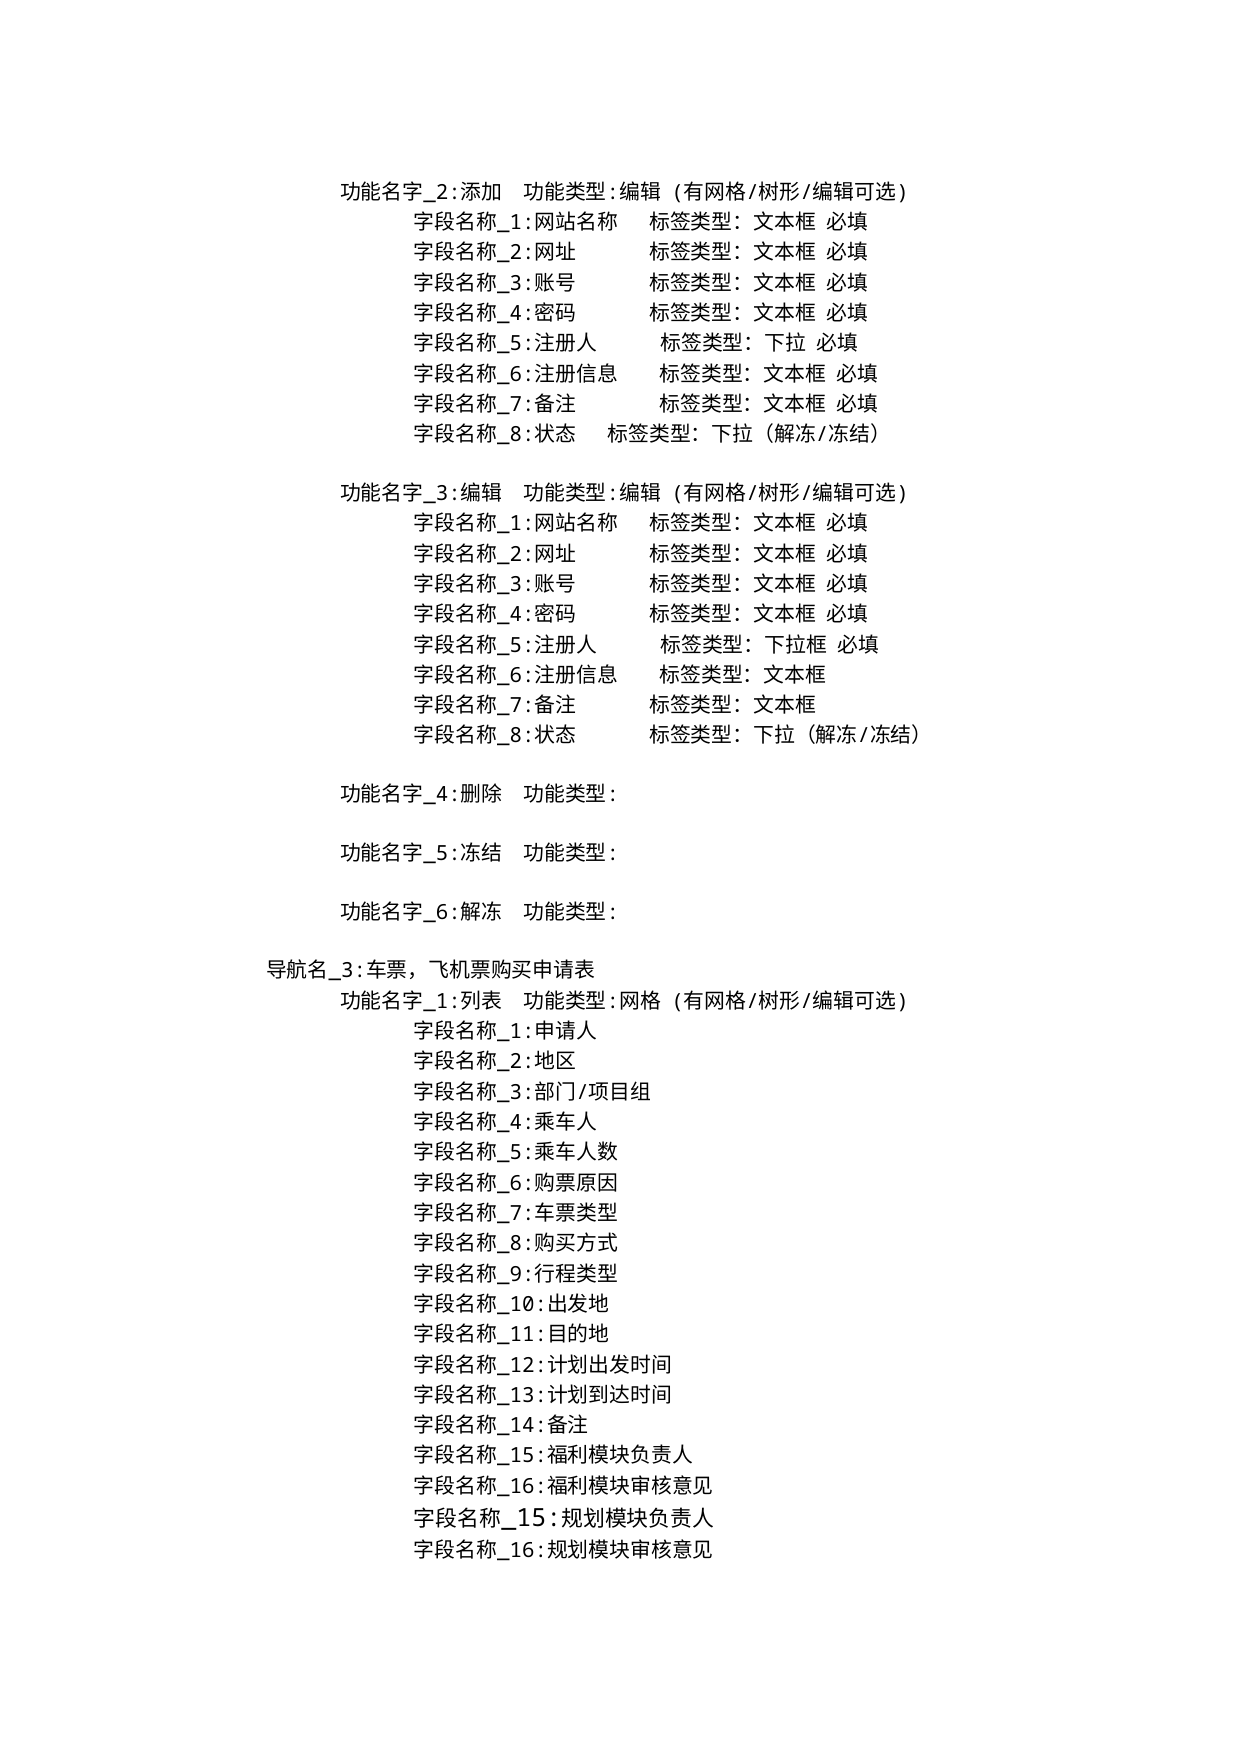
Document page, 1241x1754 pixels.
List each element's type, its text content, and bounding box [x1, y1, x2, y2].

text 字段名称_9:行程类型 [118, 1257, 1122, 1287]
text 字段名称_16:福利模块审核意见 [118, 1469, 1122, 1499]
text 字段名称_10:出发地 [118, 1287, 1122, 1317]
text 字段名称_15:规划模块负责人 [118, 1499, 1122, 1533]
text 字段名称_6:注册信息 标签类型：文本框 [118, 658, 1122, 688]
text 功能名字_6:解冻 功能类型: [118, 895, 1122, 925]
text 字段名称_7:备注 标签类型：文本框 [118, 688, 1122, 719]
text 导航名_3:车票，飞机票购买申请表 [118, 954, 1122, 984]
text 字段名称_8:状态 标签类型：下拉（解冻/冻结） [118, 719, 1122, 749]
text 字段名称_16:规划模块审核意见 [118, 1533, 1122, 1564]
text 字段名称_4:乘车人 [118, 1105, 1122, 1136]
text 字段名称_1:申请人 [118, 1014, 1122, 1045]
text 功能名字_1:列表 功能类型:网格 (有网格/树形/编辑可选) [118, 984, 1122, 1014]
text 字段名称_14:备注 [118, 1408, 1122, 1439]
text 字段名称_5:注册人 标签类型：下拉框 必填 [118, 628, 1122, 658]
text 字段名称_2:地区 [118, 1045, 1122, 1075]
text 字段名称_8:购买方式 [118, 1227, 1122, 1257]
text 字段名称_6:购票原因 [118, 1166, 1122, 1196]
text 字段名称_13:计划到达时间 [118, 1378, 1122, 1408]
text 字段名称_6:注册信息 标签类型：文本框 必填 [118, 357, 1122, 387]
text 字段名称_2:网址 标签类型：文本框 必填 [118, 537, 1122, 567]
text 字段名称_11:目的地 [118, 1317, 1122, 1348]
text 字段名称_3:账号 标签类型：文本框 必填 [118, 567, 1122, 597]
text 功能名字_3:编辑 功能类型:编辑 (有网格/树形/编辑可选) [118, 476, 1122, 507]
text 字段名称_2:网址 标签类型：文本框 必填 [118, 236, 1122, 266]
text 字段名称_7:车票类型 [118, 1196, 1122, 1227]
text 字段名称_8:状态 标签类型：下拉（解冻/冻结） [118, 417, 1122, 448]
text 字段名称_4:密码 标签类型：文本框 必填 [118, 296, 1122, 327]
text 字段名称_4:密码 标签类型：文本框 必填 [118, 597, 1122, 628]
text 字段名称_5:注册人 标签类型：下拉 必填 [118, 327, 1122, 357]
text 字段名称_7:备注 标签类型：文本框 必填 [118, 387, 1122, 417]
text 字段名称_3:账号 标签类型：文本框 必填 [118, 266, 1122, 296]
text 字段名称_1:网站名称 标签类型：文本框 必填 [118, 507, 1122, 537]
text 字段名称_15:福利模块负责人 [118, 1439, 1122, 1469]
text 字段名称_1:网站名称 标签类型：文本框 必填 [118, 205, 1122, 236]
text 字段名称_12:计划出发时间 [118, 1348, 1122, 1378]
text 字段名称_5:乘车人数 [118, 1136, 1122, 1166]
text 功能名字_4:删除 功能类型: [118, 777, 1122, 808]
text 字段名称_3:部门/项目组 [118, 1075, 1122, 1105]
text 功能名字_2:添加 功能类型:编辑 (有网格/树形/编辑可选) [118, 175, 1122, 205]
text 功能名字_5:冻结 功能类型: [118, 836, 1122, 867]
